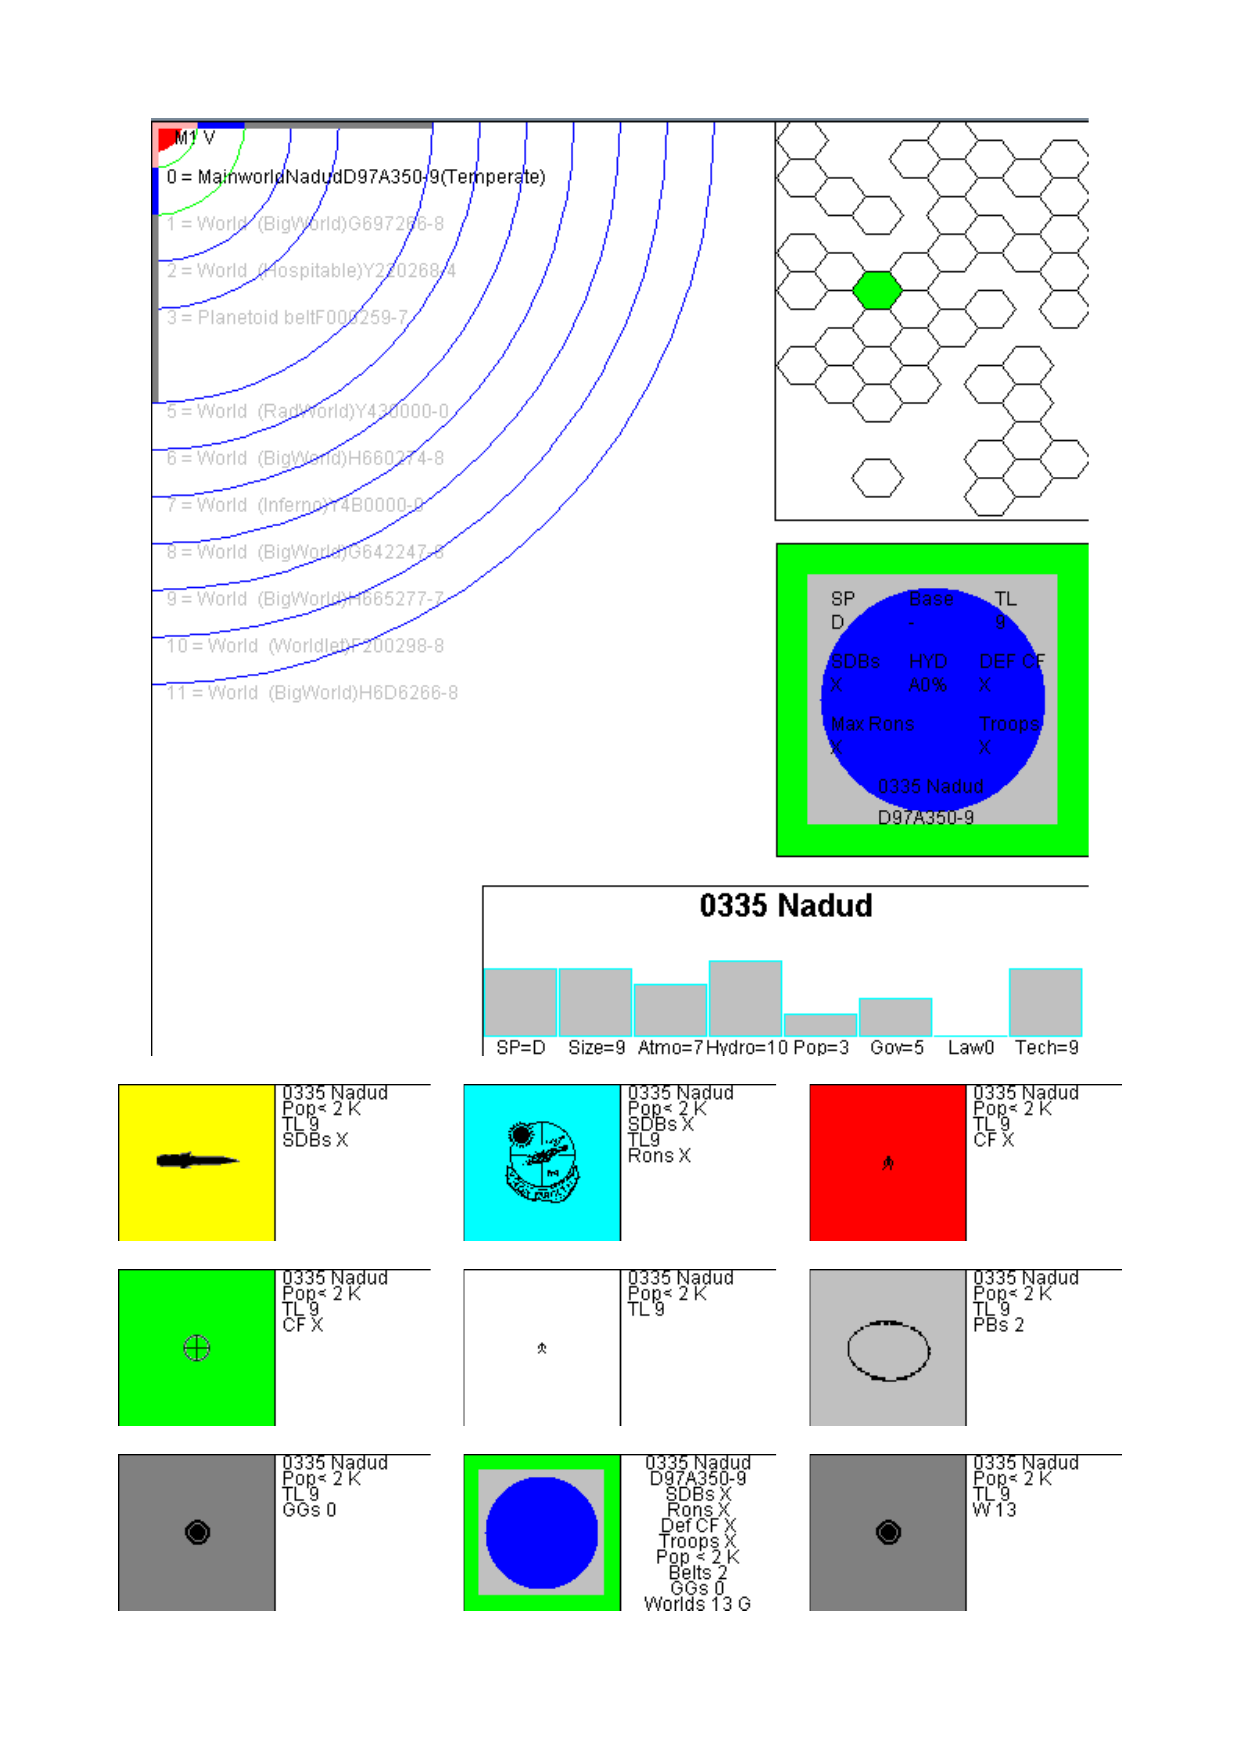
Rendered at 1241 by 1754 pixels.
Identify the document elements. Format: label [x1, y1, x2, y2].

picture [118, 1454, 431, 1611]
picture [809, 1269, 1122, 1426]
picture [463, 1269, 777, 1426]
picture [118, 1269, 431, 1426]
picture [809, 1454, 1122, 1611]
picture [151, 118, 1089, 1056]
picture [463, 1454, 777, 1611]
picture [463, 1084, 777, 1241]
picture [809, 1084, 1122, 1241]
picture [118, 1084, 431, 1241]
